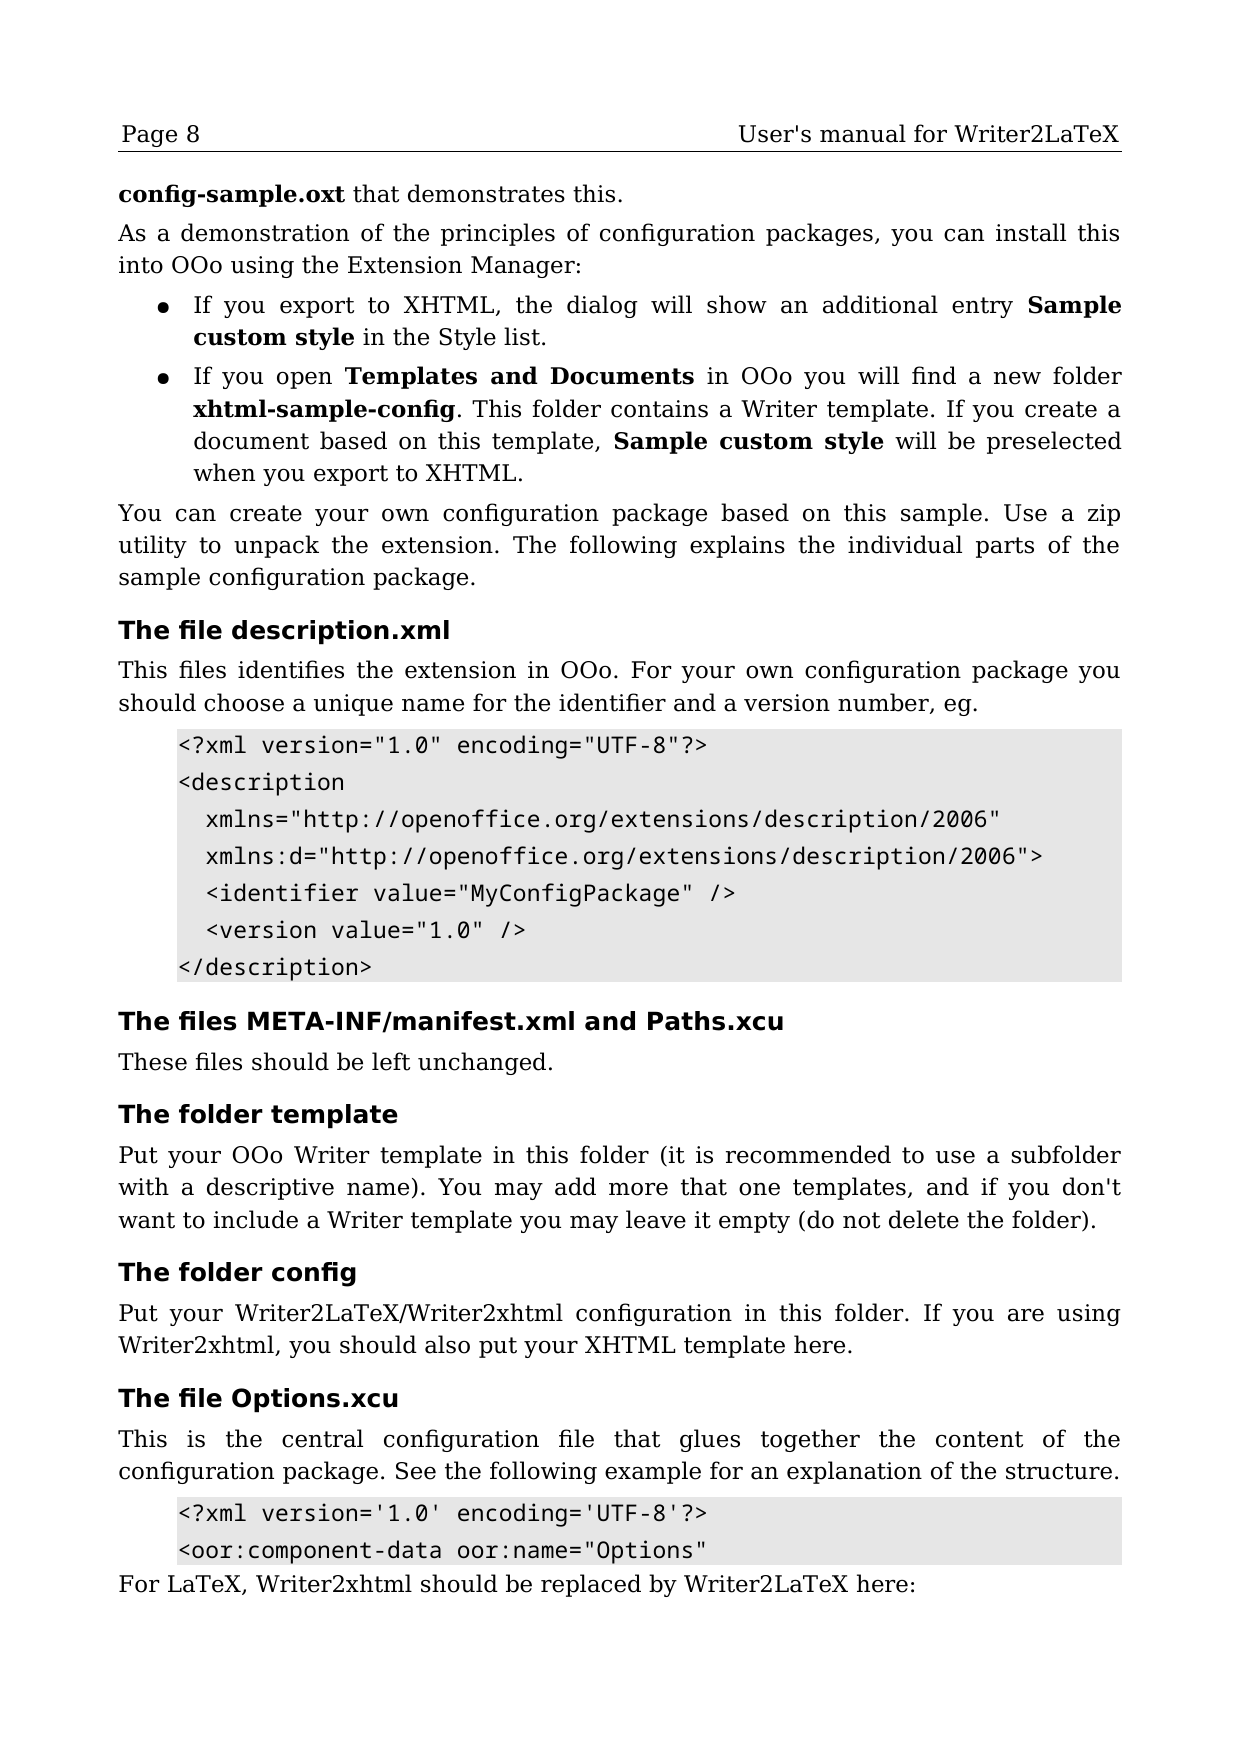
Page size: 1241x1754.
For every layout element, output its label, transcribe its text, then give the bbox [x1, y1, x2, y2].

text <description [177, 766, 1122, 797]
text This files identifies the extension in OOo. For your own configuration package you should choose a unique name for the identifier and a version number, eg. [118, 657, 1122, 717]
text Put your Writer2LaTeX/Writer2xhtml configuration in this folder. If you are using Writer2xhtml, you should also put your XHTML template here. [118, 1300, 1122, 1359]
text Put your OOo Writer template in this folder (it is recommended to use a subfolder with a descriptive name). You may add more that one templates, and if you don't want to include a Writer template you may leave it empty (do not delete the folder). [118, 1142, 1122, 1233]
text <identifier value="MyConfigPackage" /> [177, 877, 1122, 908]
text You can create your own configuration package based on this sample. Use a zip utility to unpack the extension. The following explains the individual parts of the sample configuration package. [118, 499, 1122, 591]
text config-sample.oxt that demonstrates this. [118, 181, 1122, 207]
text <oor:component-data oor:name="Options" [177, 1534, 1122, 1565]
text This is the central configuration file that glues together the content of the configuration package. See the following example for an explanation of the structure. [118, 1426, 1122, 1485]
subtitle The folder template [118, 1101, 1122, 1129]
text For LaTeX, Writer2xhtml should be replaced by Writer2LaTeX here: [118, 1571, 1122, 1598]
list If you open Templates and Documents in OOo you will find a new folder xhtml-sample-config. This folder contains a Writer template. If you create a document based on this template, Sample custom style will be preselected when you export to XHTML. [156, 363, 1122, 487]
list If you export to XHTML, the dialog will show an additional entry Sample custom style in the Style list. [156, 292, 1122, 351]
text xmlns:d="http://openoffice.org/extensions/description/2006"> [177, 840, 1122, 871]
subtitle The folder config [118, 1258, 1122, 1287]
text <?xml version="1.0" encoding="UTF-8"?> [177, 729, 1122, 760]
subtitle The file Options.xcu [118, 1384, 1122, 1413]
text </description> [177, 951, 1122, 982]
subtitle The files META-INF/manifest.xml and Paths.xcu [118, 1007, 1122, 1036]
text <version value="1.0" /> [177, 914, 1122, 945]
text As a demonstration of the principles of configuration packages, you can install this into OOo using the Extension Manager: [118, 220, 1122, 279]
text xmlns="http://openoffice.org/extensions/description/2006" [177, 803, 1122, 834]
text These files should be left unchanged. [118, 1048, 1122, 1076]
text <?xml version='1.0' encoding='UTF-8'?> [177, 1497, 1122, 1528]
subtitle The file description.xml [118, 616, 1122, 645]
